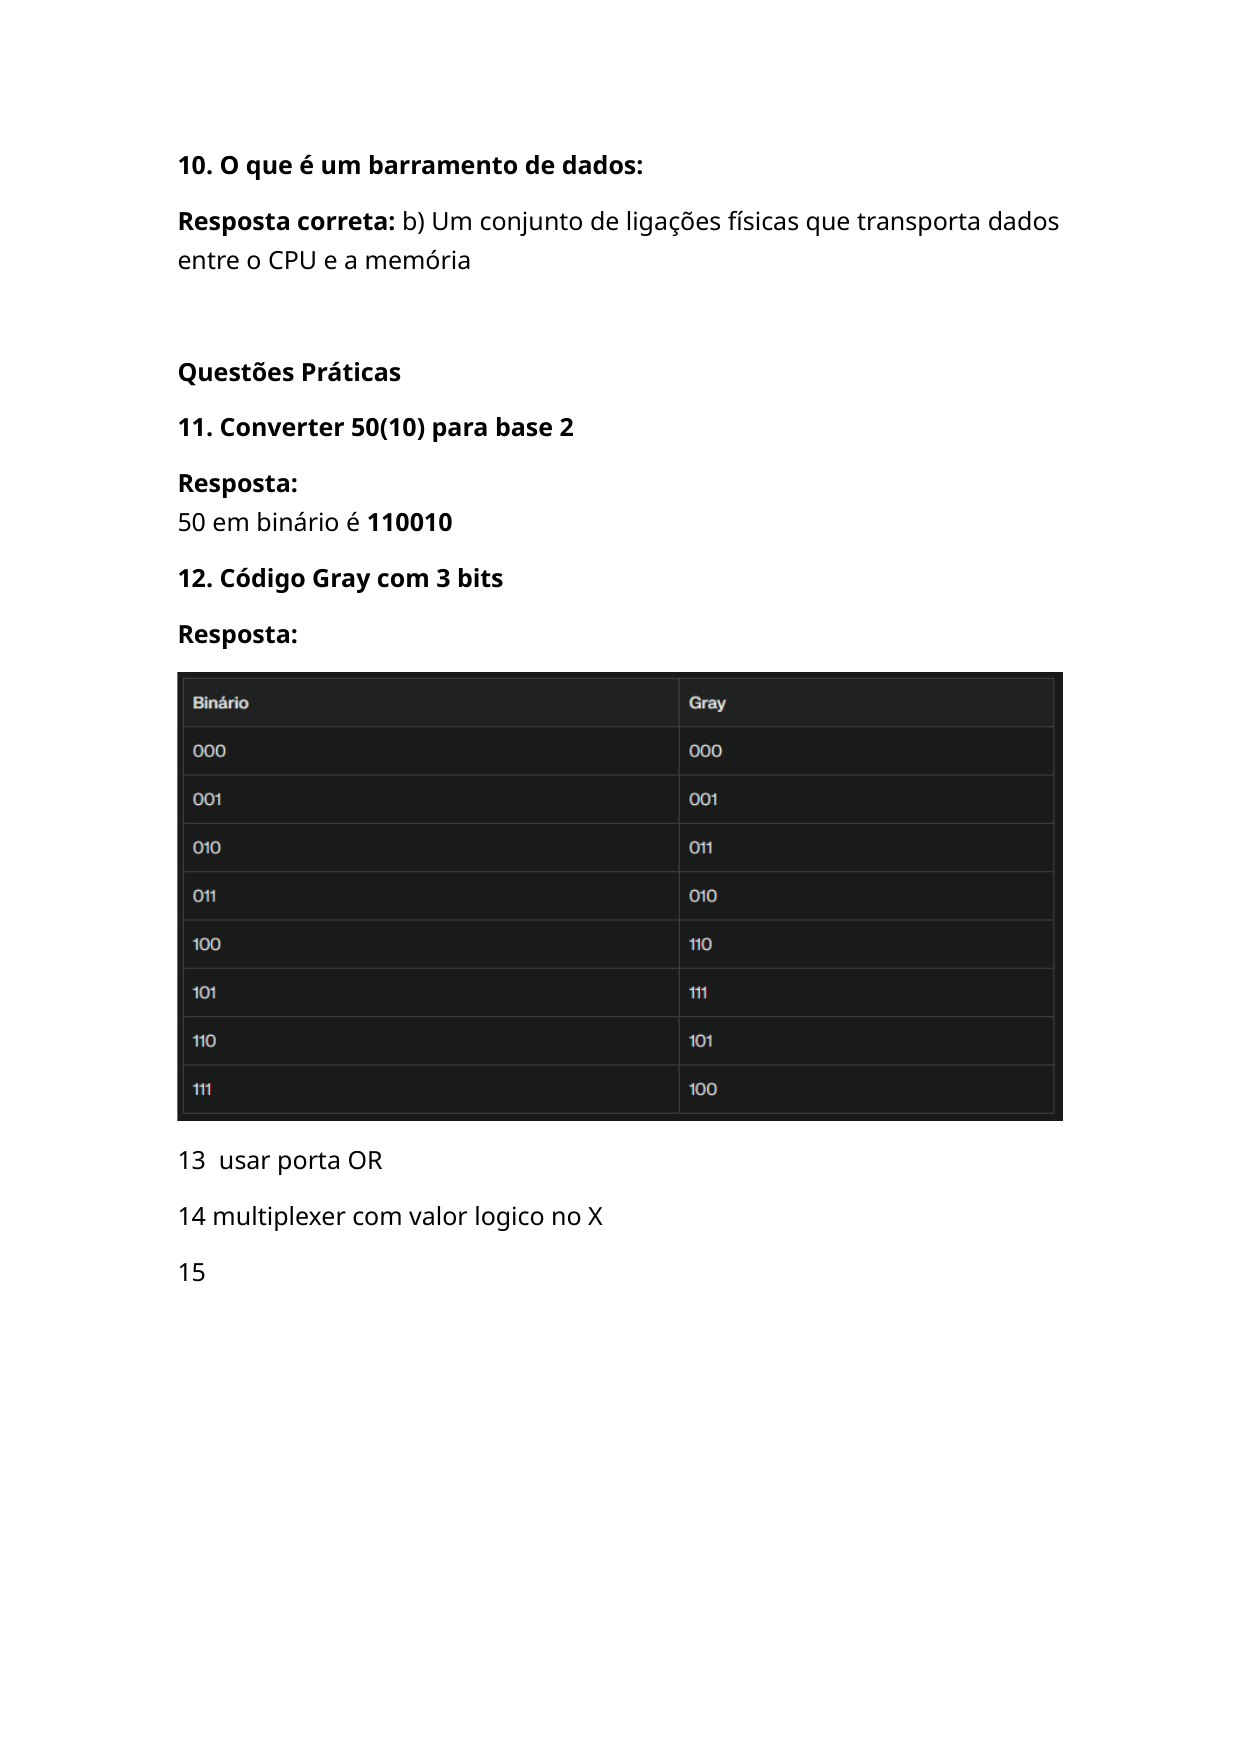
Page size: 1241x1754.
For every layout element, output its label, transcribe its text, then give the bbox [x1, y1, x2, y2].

text 11. Converter 50(10) para base 2 [177, 410, 1063, 444]
text Questões Práticas [177, 354, 1063, 388]
text 15 [177, 1254, 1063, 1288]
text 14 multiplexer com valor logico no X [177, 1198, 1063, 1232]
text Resposta: 50 em binário é 110010 [177, 466, 1063, 539]
text 13 usar porta OR [177, 1142, 1063, 1177]
text Resposta correta: b) Um conjunto de ligações físicas que transporta dados entre o CPU e a memória [177, 203, 1063, 277]
text 10. O que é um barramento de dados: [177, 148, 1063, 182]
text 12. Código Gray com 3 bits [177, 561, 1063, 595]
text Resposta: [177, 617, 1063, 651]
